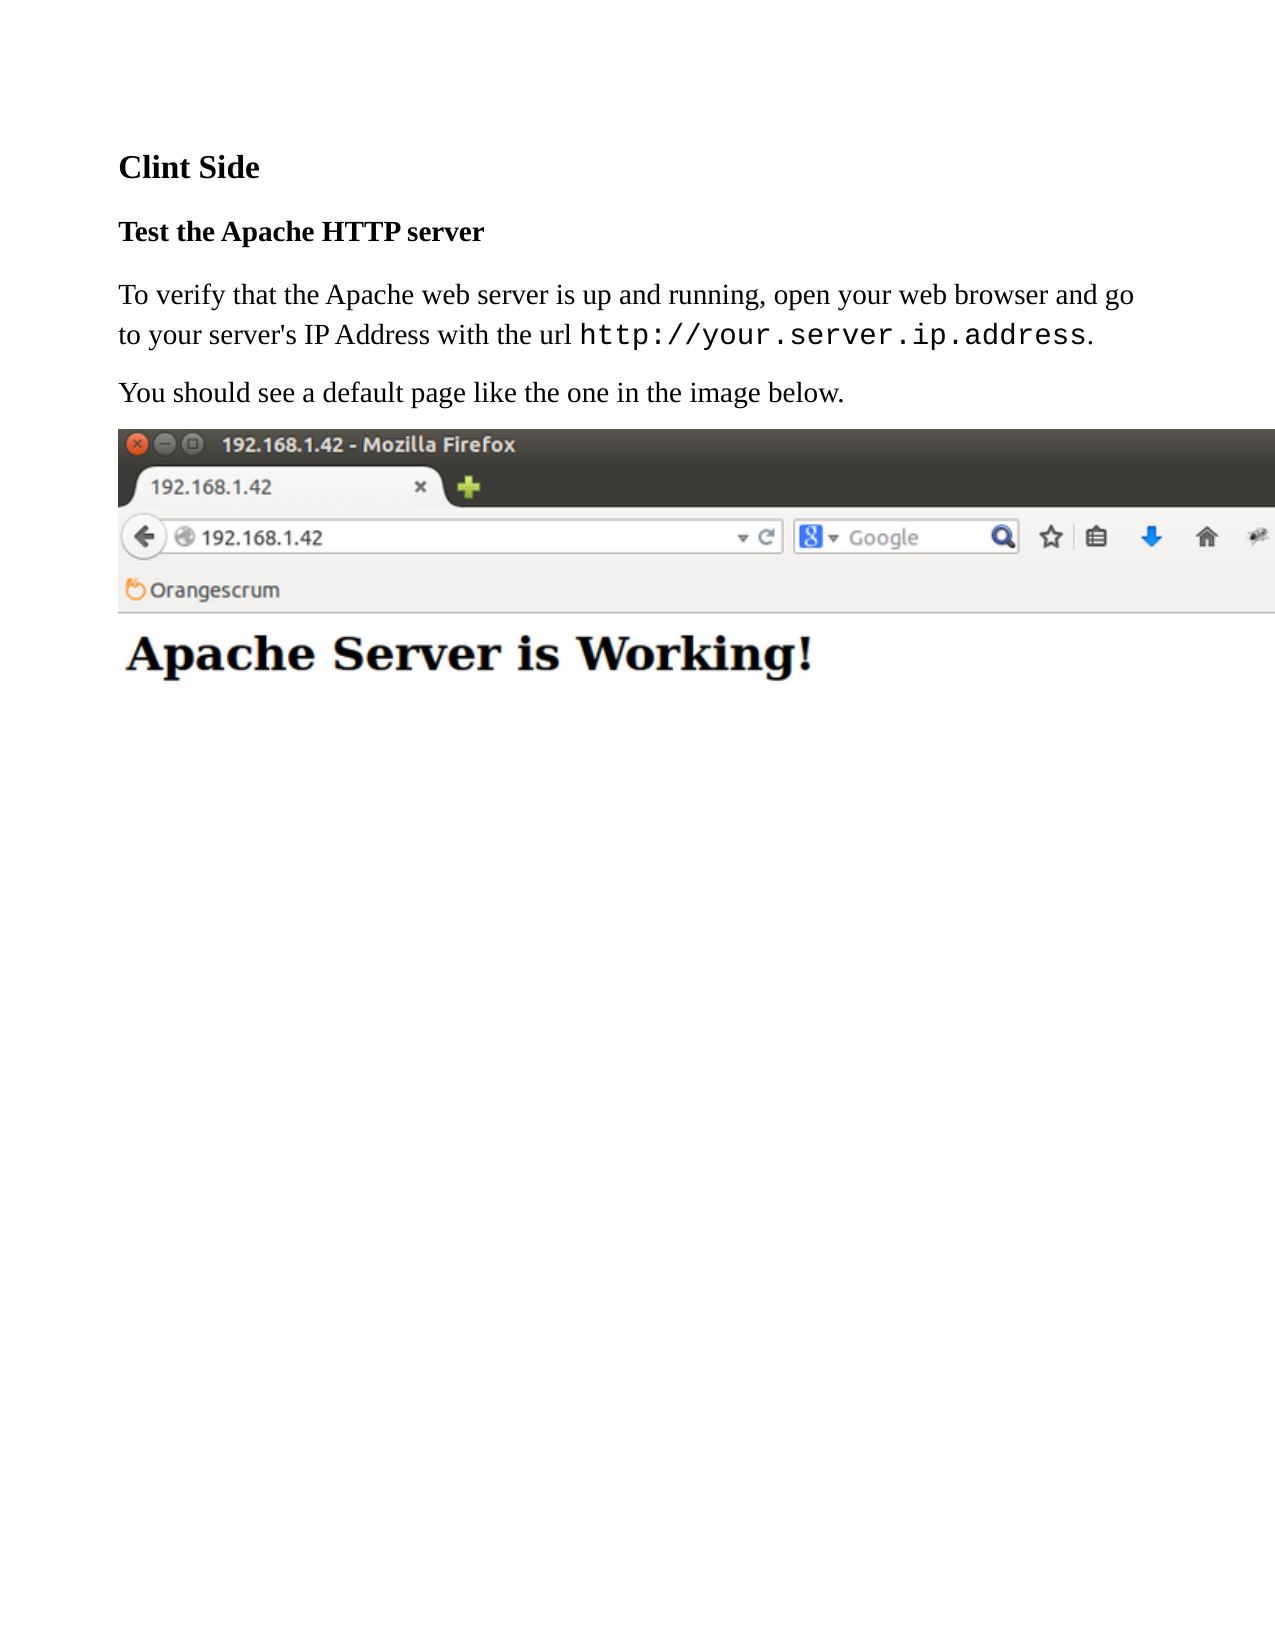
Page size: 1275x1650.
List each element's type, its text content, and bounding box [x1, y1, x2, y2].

text You should see a default page like the one in the image below. [118, 375, 1157, 408]
picture [118, 429, 1275, 797]
text To verify that the Apache web server is up and running, open your web browser and go to your server's IP Address with the url http://your.server.ip.address. [118, 277, 1157, 353]
subtitle Test the Apache HTTP server [118, 214, 1157, 247]
text Clint Side [118, 147, 1157, 185]
